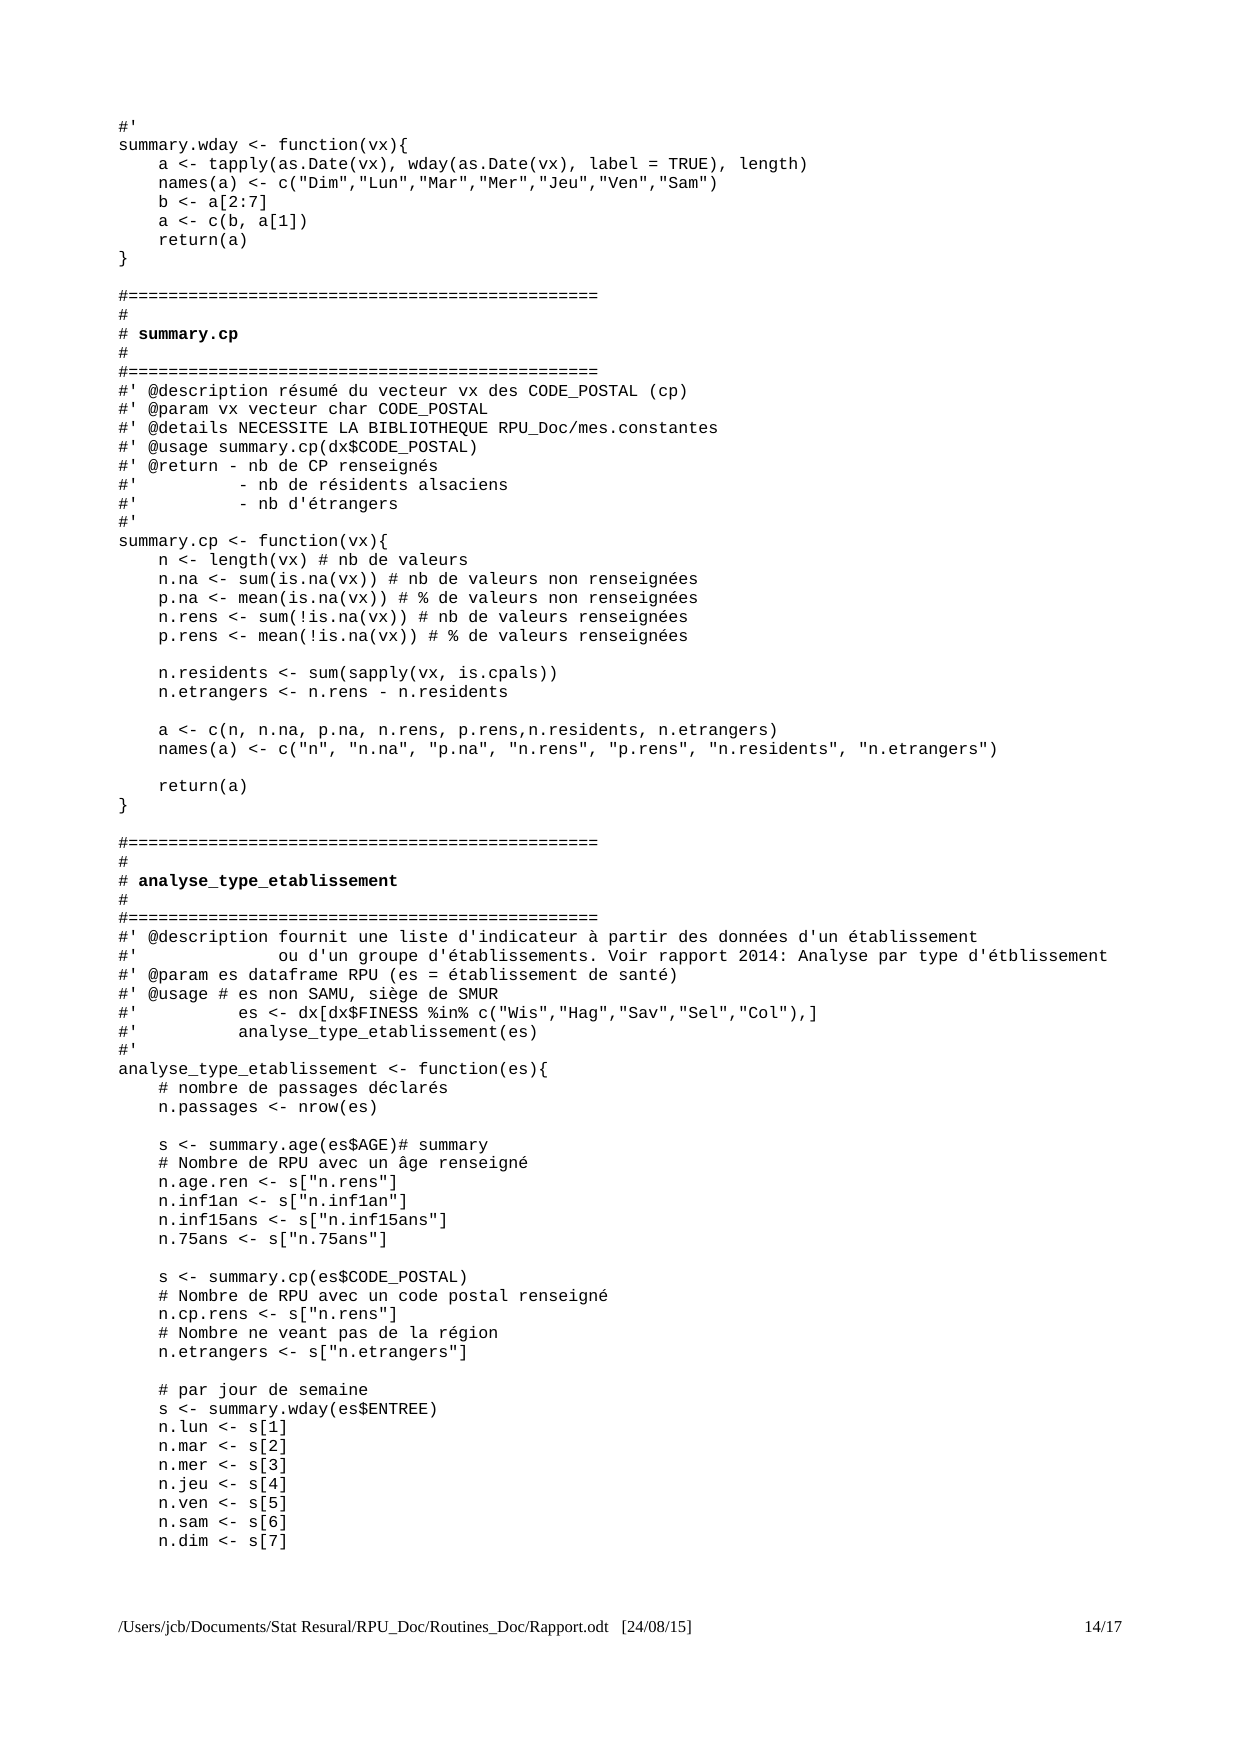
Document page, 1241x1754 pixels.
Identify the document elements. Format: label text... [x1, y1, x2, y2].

text n.etrangers <- s["n.etrangers"] [118, 1344, 1122, 1362]
text # Nombre de RPU avec un âge renseigné [118, 1155, 1122, 1174]
text n.inf1an <- s["n.inf1an"] [118, 1193, 1122, 1212]
text n.ven <- s[5] [118, 1494, 1122, 1513]
text n.lun <- s[1] [118, 1419, 1122, 1438]
text s <- summary.wday(es$ENTREE) [118, 1400, 1122, 1419]
text #' ou d'un groupe d'établissements. Voir rapport 2014: Analyse par type d'étblissement [118, 948, 1122, 967]
text return(a) [118, 778, 1122, 797]
text # [118, 891, 1122, 910]
text n <- length(vx) # nb de valeurs [118, 552, 1122, 571]
text #=============================================== [118, 363, 1122, 382]
text # [118, 307, 1122, 326]
text a <- c(n, n.na, p.na, n.rens, p.rens,n.residents, n.etrangers) [118, 721, 1122, 740]
text n.na <- sum(is.na(vx)) # nb de valeurs non renseignées [118, 571, 1122, 589]
text #' @return - nb de CP renseignés [118, 457, 1122, 476]
text n.age.ren <- s["n.rens"] [118, 1174, 1122, 1193]
text } [118, 797, 1122, 816]
text # summary.cp [118, 326, 1122, 344]
text #' @description résumé du vecteur vx des CODE_POSTAL (cp) [118, 382, 1122, 401]
text # Nombre de RPU avec un code postal renseigné [118, 1287, 1122, 1306]
text b <- a[2:7] [118, 193, 1122, 212]
text #=============================================== [118, 834, 1122, 853]
text # par jour de semaine [118, 1381, 1122, 1400]
text # [118, 853, 1122, 872]
text #' analyse_type_etablissement(es) [118, 1023, 1122, 1042]
text #' @param vx vecteur char CODE_POSTAL [118, 401, 1122, 420]
text #=============================================== [118, 910, 1122, 929]
text #' [118, 118, 1122, 137]
text #' [118, 514, 1122, 533]
text n.sam <- s[6] [118, 1513, 1122, 1532]
text n.rens <- sum(!is.na(vx)) # nb de valeurs renseignées [118, 608, 1122, 627]
text a <- c(b, a[1]) [118, 212, 1122, 231]
text n.inf15ans <- s["n.inf15ans"] [118, 1212, 1122, 1231]
text summary.wday <- function(vx){ [118, 137, 1122, 156]
text #' @details NECESSITE LA BIBLIOTHEQUE RPU_Doc/mes.constantes [118, 420, 1122, 439]
text n.etrangers <- n.rens - n.residents [118, 684, 1122, 703]
text #' - nb de résidents alsaciens [118, 476, 1122, 495]
text n.jeu <- s[4] [118, 1476, 1122, 1494]
text p.na <- mean(is.na(vx)) # % de valeurs non renseignées [118, 589, 1122, 608]
text names(a) <- c("Dim","Lun","Mar","Mer","Jeu","Ven","Sam") [118, 175, 1122, 193]
text #' [118, 1042, 1122, 1061]
text a <- tapply(as.Date(vx), wday(as.Date(vx), label = TRUE), length) [118, 156, 1122, 175]
text analyse_type_etablissement <- function(es){ [118, 1061, 1122, 1080]
text summary.cp <- function(vx){ [118, 533, 1122, 552]
text #' es <- dx[dx$FINESS %in% c("Wis","Hag","Sav","Sel","Col"),] [118, 1004, 1122, 1023]
text n.passages <- nrow(es) [118, 1098, 1122, 1117]
text p.rens <- mean(!is.na(vx)) # % de valeurs renseignées [118, 627, 1122, 646]
text } [118, 250, 1122, 269]
text #' @usage summary.cp(dx$CODE_POSTAL) [118, 439, 1122, 457]
text s <- summary.age(es$AGE)# summary [118, 1136, 1122, 1155]
text #' - nb d'étrangers [118, 495, 1122, 514]
text # nombre de passages déclarés [118, 1080, 1122, 1098]
text #' @description fournit une liste d'indicateur à partir des données d'un établissement [118, 929, 1122, 948]
text #=============================================== [118, 288, 1122, 307]
text # [118, 344, 1122, 363]
text n.residents <- sum(sapply(vx, is.cpals)) [118, 665, 1122, 684]
text n.dim <- s[7] [118, 1532, 1122, 1551]
text s <- summary.cp(es$CODE_POSTAL) [118, 1268, 1122, 1287]
text # Nombre ne veant pas de la région [118, 1325, 1122, 1344]
text n.cp.rens <- s["n.rens"] [118, 1306, 1122, 1325]
text n.mer <- s[3] [118, 1457, 1122, 1476]
text return(a) [118, 231, 1122, 250]
text names(a) <- c("n", "n.na", "p.na", "n.rens", "p.rens", "n.residents", "n.etrangers") [118, 740, 1122, 759]
text n.75ans <- s["n.75ans"] [118, 1231, 1122, 1249]
text #' @param es dataframe RPU (es = établissement de santé) [118, 967, 1122, 985]
text #' @usage # es non SAMU, siège de SMUR [118, 985, 1122, 1004]
text # analyse_type_etablissement [118, 872, 1122, 891]
text n.mar <- s[2] [118, 1438, 1122, 1457]
